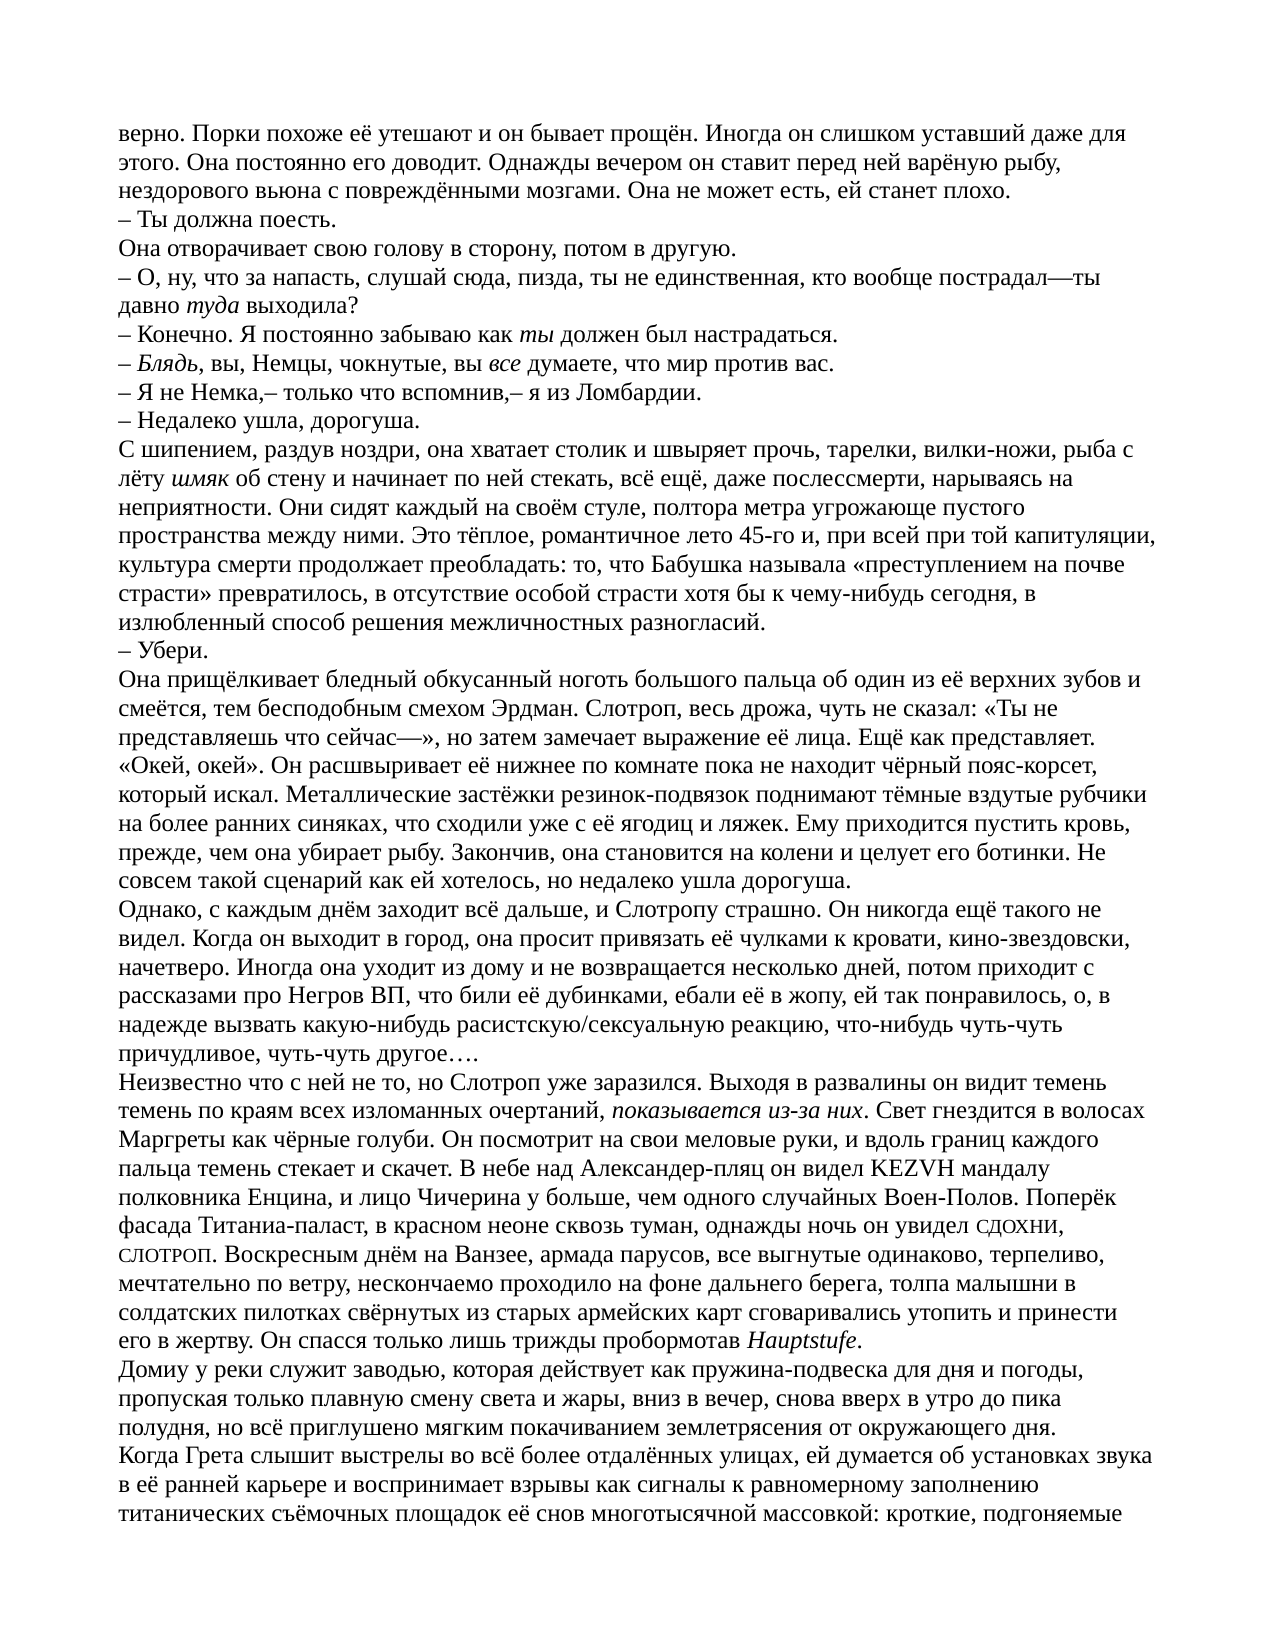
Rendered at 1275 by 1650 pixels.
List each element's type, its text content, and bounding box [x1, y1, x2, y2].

text Домиу у реки служит заводью, которая действует как пружина-подвеска для дня и погоды, пропуская только плавную смену света и жары, вниз в вечер, снова вверх в утро до пика полудня, но всё приглушено мягким покачиванием землетрясения от окружающего дня. [118, 1354, 1157, 1441]
text – Блядь, вы, Немцы, чокнутые, вы все думаете, что мир против вас. [118, 348, 1157, 377]
text – Ты должна поесть. [118, 204, 1157, 233]
text – Убери. [118, 636, 1157, 664]
text Неизвестно что с ней не то, но Слотроп уже заразился. Выходя в развалины он видит темень темень по краям всех изломанных очертаний, показывается из-за них. Свет гнездится в волосах Маргреты как чёрные голуби. Он посмотрит на свои меловые руки, и вдоль границ каждого пальца темень стекает и скачет. В небе над Александер-пляц он видел KEZVH мандалу полковника Енцина, и лицо Чичерина у больше, чем одного случайных Воен-Полов. Поперёк фасада Титаниа-паласт, в красном неоне сквозь туман, однажды ночь он увидел сдохни, слотроп. Воскресным днём на Ванзее, армада парусов, все выгнутые одинаково, терпеливо, мечтательно по ветру, нескончаемо проходило на фоне дальнего берега, толпа малышни в солдатских пилотках свёрнутых из старых армейских карт сговаривались утопить и принести его в жертву. Он спасся только лишь трижды пробормотав Hauptstufe. [118, 1067, 1157, 1354]
text – Конечно. Я постоянно забываю как ты должен был настрадаться. [118, 319, 1157, 348]
text Однако, с каждым днём заходит всё дальше, и Слотропу страшно. Он никогда ещё такого не видел. Когда он выходит в город, она просит привязать её чулками к кровати, кино-звездовски, начетверо. Иногда она уходит из дому и не возвращается несколько дней, потом приходит с рассказами про Негров ВП, что били её дубинками, ебали её в жопу, ей так понравилось, о, в надежде вызвать какую-нибудь расистскую/сексуальную реакцию, что-нибудь чуть-чуть причудливое, чуть-чуть другое…. [118, 894, 1157, 1067]
text – Я не Немка,– только что вспомнив,– я из Ломбардии. [118, 377, 1157, 406]
text Когда Грета слышит выстрелы во всё более отдалённых улицах, ей думается об установках звука в её ранней карьере и воспринимает взрывы как сигналы к равномерному заполнению титанических съёмочных площадок её снов многотысячной массовкой: кроткие, подгоняемые [118, 1441, 1157, 1527]
text Она прищёлкивает бледный обкусанный ноготь большого пальца об один из её верхних зубов и смеётся, тем бесподобным смехом Эрдман. Слотроп, весь дрожа, чуть не сказал: «Ты не представляешь что сейчас—», но затем замечает выражение её лица. Ещё как представляет. «Окей, окей». Он расшвыривает её нижнее по комнате пока не находит чёрный пояс-корсет, который искал. Металлические застёжки резинок-подвязок поднимают тёмные вздутые рубчики на более ранних синяках, что сходили уже с её ягодиц и ляжек. Ему приходится пустить кровь, прежде, чем она убирает рыбу. Закончив, она становится на колени и целует его ботинки. Не совсем такой сценарий как ей хотелось, но недалеко ушла дорогуша. [118, 664, 1157, 894]
text – О, ну, что за напасть, слушай сюда, пизда, ты не единственная, кто вообще пострадал—ты давно туда выходила? [118, 262, 1157, 319]
text верно. Порки похоже её утешают и он бывает прощён. Иногда он слишком уставший даже для этого. Она постоянно его доводит. Однажды вечером он ставит перед ней варёную рыбу, нездорового вьюна с повреждёнными мозгами. Она не может есть, ей станет плохо. [118, 118, 1157, 204]
text С шипением, раздув ноздри, она хватает столик и швыряет прочь, тарелки, вилки-ножи, рыба с лёту шмяк об стену и начинает по ней стекать, всё ещё, даже послессмерти, нарываясь на неприятности. Они сидят каждый на своём стуле, полтора метра угрожающе пустого пространства между ними. Это тёплое, романтичное лето 45-го и, при всей при той капитуляции, культура смерти продолжает преобладать: то, что Бабушка называла «преступлением на почве страсти» превратилось, в отсутствие особой страсти хотя бы к чему-нибудь сегодня, в излюбленный способ решения межличностных разногласий. [118, 434, 1157, 636]
text Она отворачивает свою голову в сторону, потом в другую. [118, 233, 1157, 262]
text – Недалеко ушла, дорогуша. [118, 406, 1157, 434]
